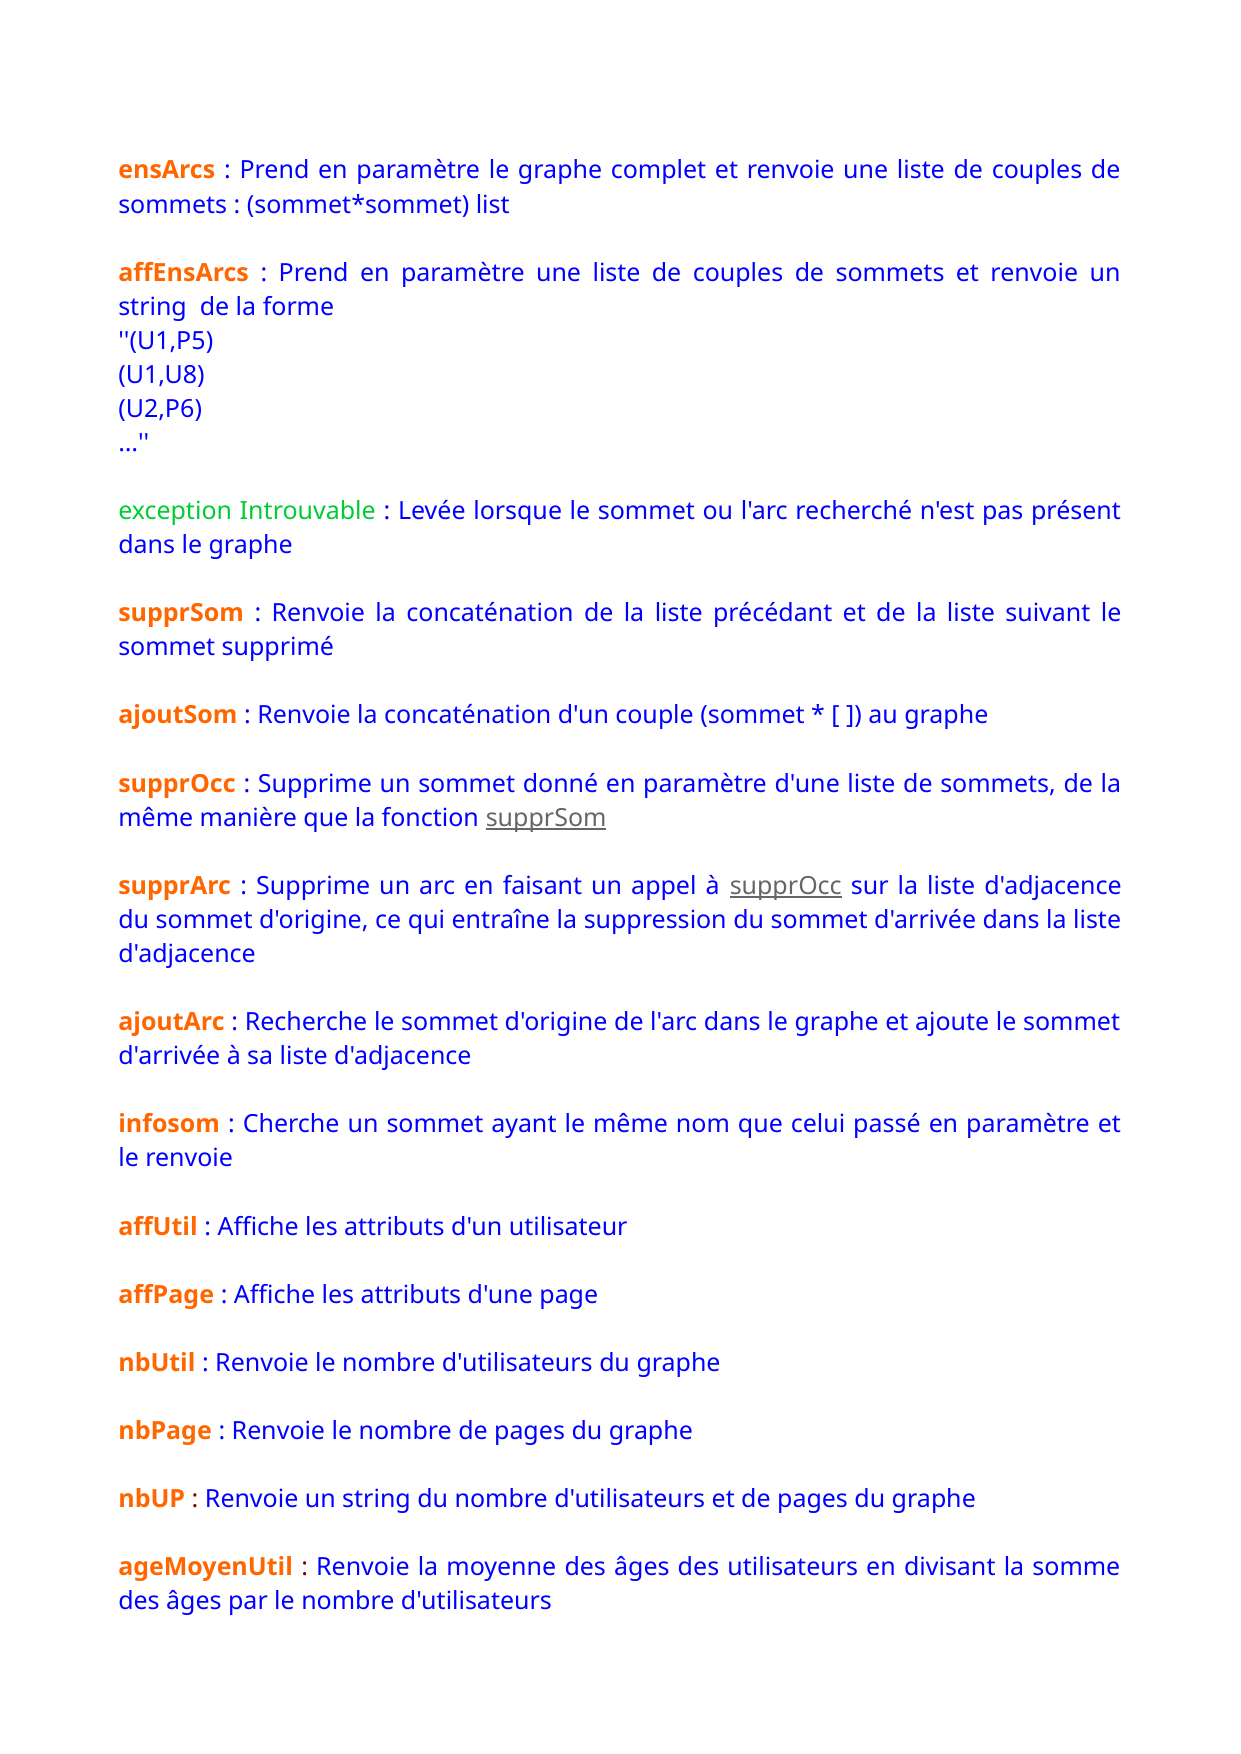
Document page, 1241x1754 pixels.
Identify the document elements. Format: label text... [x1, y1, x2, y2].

text nbUP : Renvoie un string du nombre d'utilisateurs et de pages du graphe [118, 1481, 1122, 1515]
text nbUtil : Renvoie le nombre d'utilisateurs du graphe [118, 1344, 1122, 1378]
text affPage : Affiche les attributs d'une page [118, 1276, 1122, 1310]
text ajoutSom : Renvoie la concaténation d'un couple (sommet * [ ]) au graphe [118, 697, 1122, 731]
text (U1,U8) [118, 357, 1122, 391]
text infosom : Cherche un sommet ayant le même nom que celui passé en paramètre et le renvoie [118, 1106, 1122, 1174]
text ensArcs : Prend en paramètre le graphe complet et renvoie une liste de couples de sommets : (sommet*sommet) list [118, 152, 1122, 220]
text ageMoyenUtil : Renvoie la moyenne des âges des utilisateurs en divisant la somme des âges par le nombre d'utilisateurs [118, 1549, 1122, 1617]
text …'' [118, 425, 1122, 459]
text exception Introuvable : Levée lorsque le sommet ou l'arc recherché n'est pas présent dans le graphe [118, 493, 1122, 561]
text ''(U1,P5) [118, 322, 1122, 357]
text (U2,P6) [118, 391, 1122, 425]
text supprArc : Supprime un arc en faisant un appel à supprOcc sur la liste d'adjacence du sommet d'origine, ce qui entraîne la suppression du sommet d'arrivée dans la liste d'adjacence [118, 867, 1122, 970]
text ajoutArc : Recherche le sommet d'origine de l'arc dans le graphe et ajoute le sommet d'arrivée à sa liste d'adjacence [118, 1004, 1122, 1072]
text supprOcc : Supprime un sommet donné en paramètre d'une liste de sommets, de la même manière que la fonction supprSom [118, 765, 1122, 833]
text supprSom : Renvoie la concaténation de la liste précédant et de la liste suivant le sommet supprimé [118, 595, 1122, 663]
text affEnsArcs : Prend en paramètre une liste de couples de sommets et renvoie un string de la forme [118, 254, 1122, 322]
text nbPage : Renvoie le nombre de pages du graphe [118, 1412, 1122, 1447]
text affUtil : Affiche les attributs d'un utilisateur [118, 1208, 1122, 1242]
